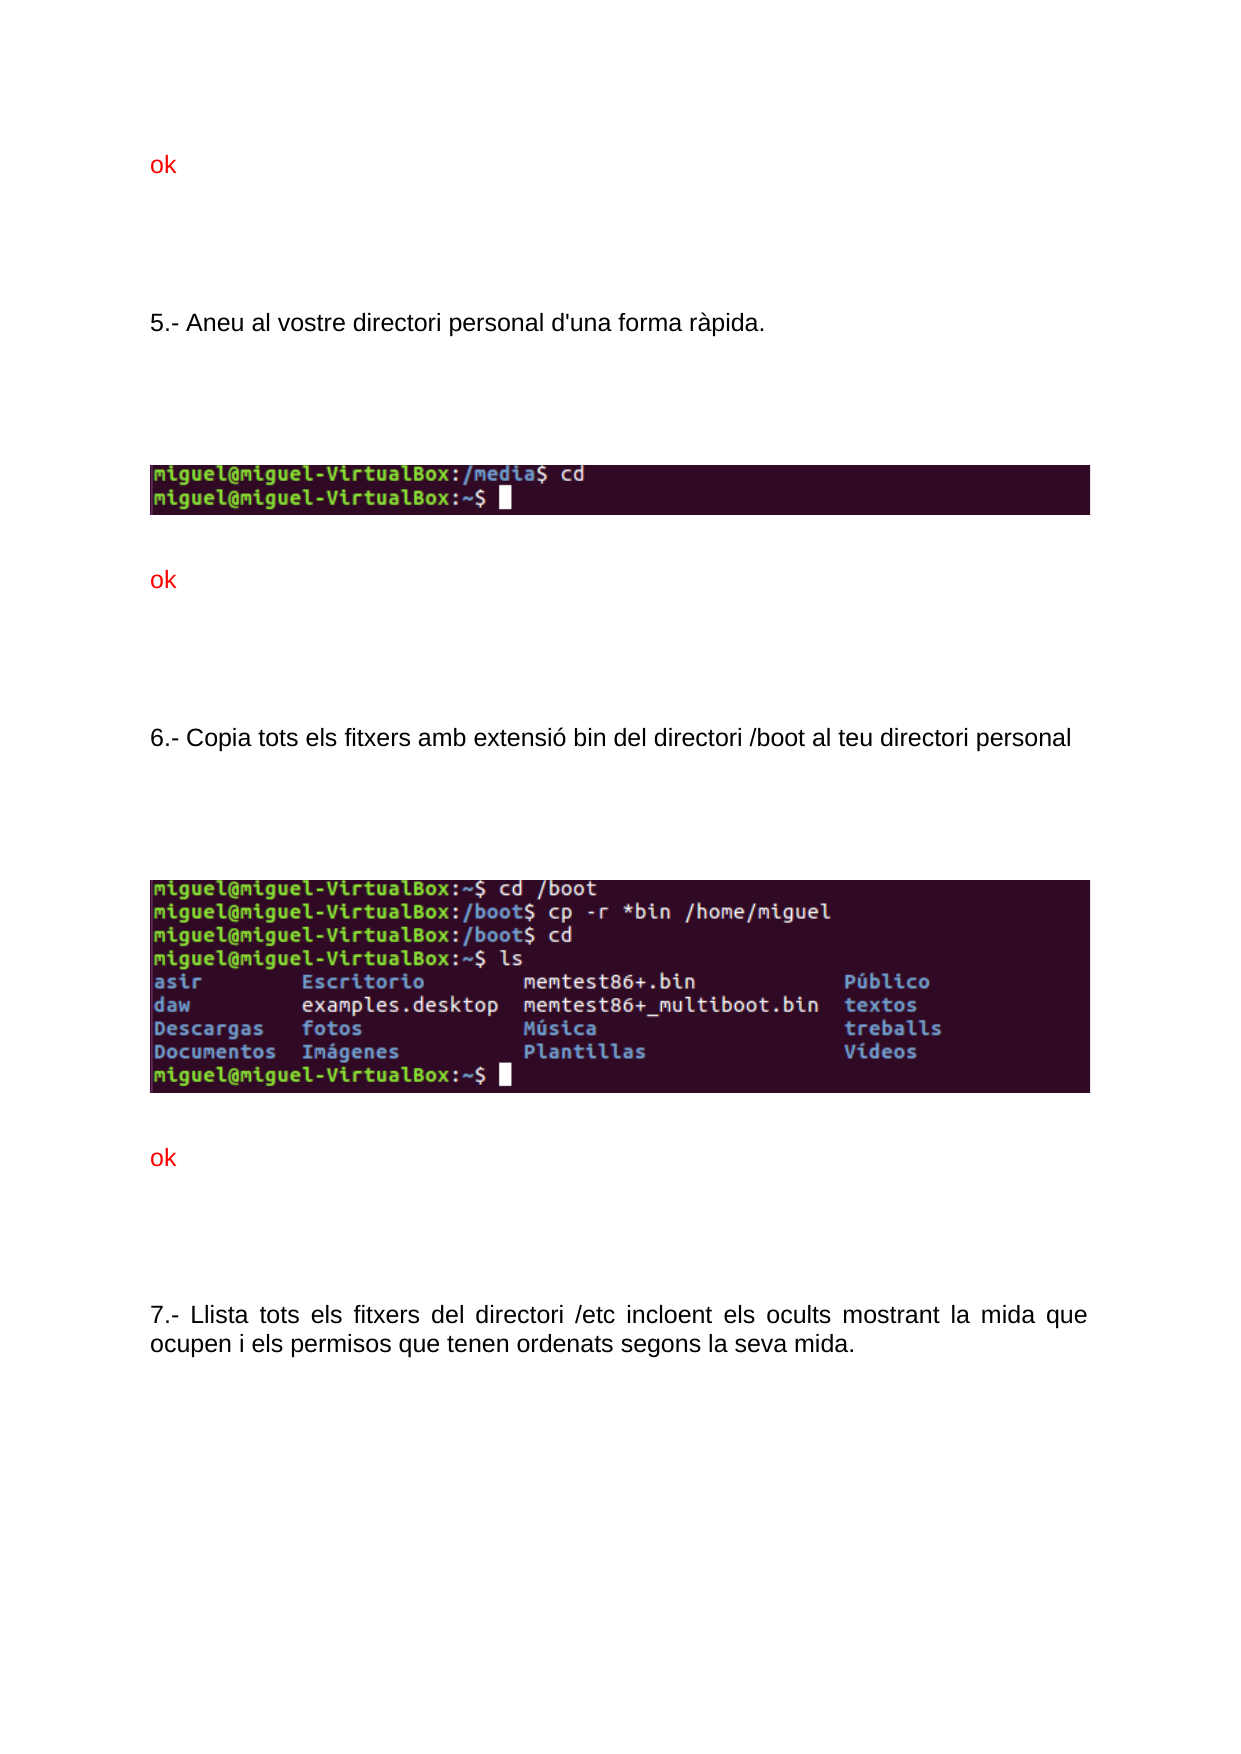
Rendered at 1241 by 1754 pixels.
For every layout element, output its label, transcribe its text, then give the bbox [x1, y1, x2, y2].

text ok [150, 150, 1090, 179]
text 7.- Llista tots els fitxers del directori /etc incloent els ocults mostrant la mida que ocupen i els permisos que tenen ordenats segons la seva mida. [150, 1300, 1090, 1357]
text ok [150, 565, 1090, 594]
text 6.- Copia tots els fitxers amb extensió bin del directori /boot al teu directori personal [150, 722, 1090, 751]
text 5.- Aneu al vostre directori personal d'una forma ràpida. [150, 307, 1090, 336]
text ok [150, 1142, 1090, 1171]
